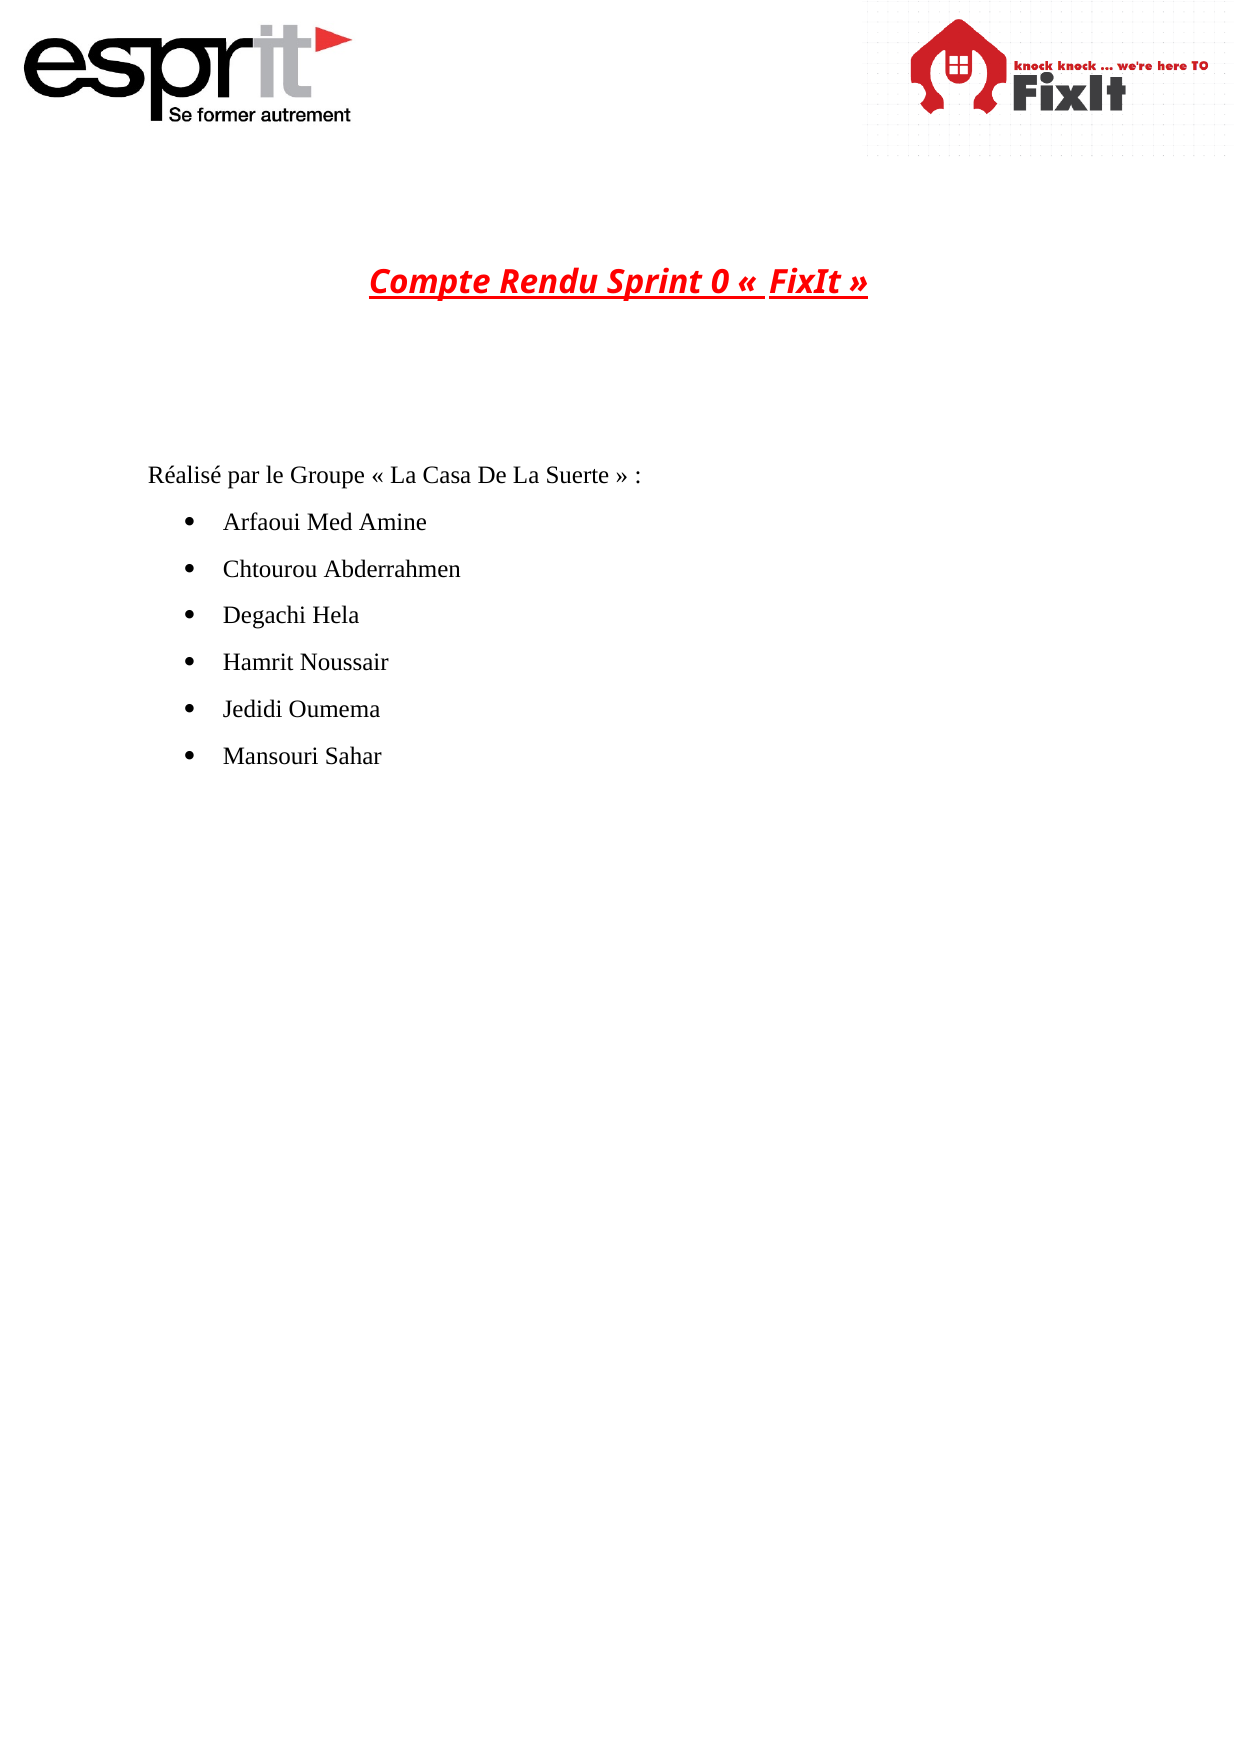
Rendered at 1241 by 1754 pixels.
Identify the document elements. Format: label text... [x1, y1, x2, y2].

list Mansouri Sahar [185, 741, 1093, 770]
text Réalisé par le Groupe « La Casa De La Suerte » : [148, 460, 1093, 489]
list Chtourou Abderrahmen [185, 554, 1093, 583]
list Arfaoui Med Amine [185, 507, 1093, 536]
text Compte Rendu Sprint 0 « FixIt » [148, 258, 1093, 303]
list Hamrit Noussair [185, 647, 1093, 676]
list Jedidi Oumema [185, 694, 1093, 723]
list Degachi Hela [185, 601, 1093, 629]
